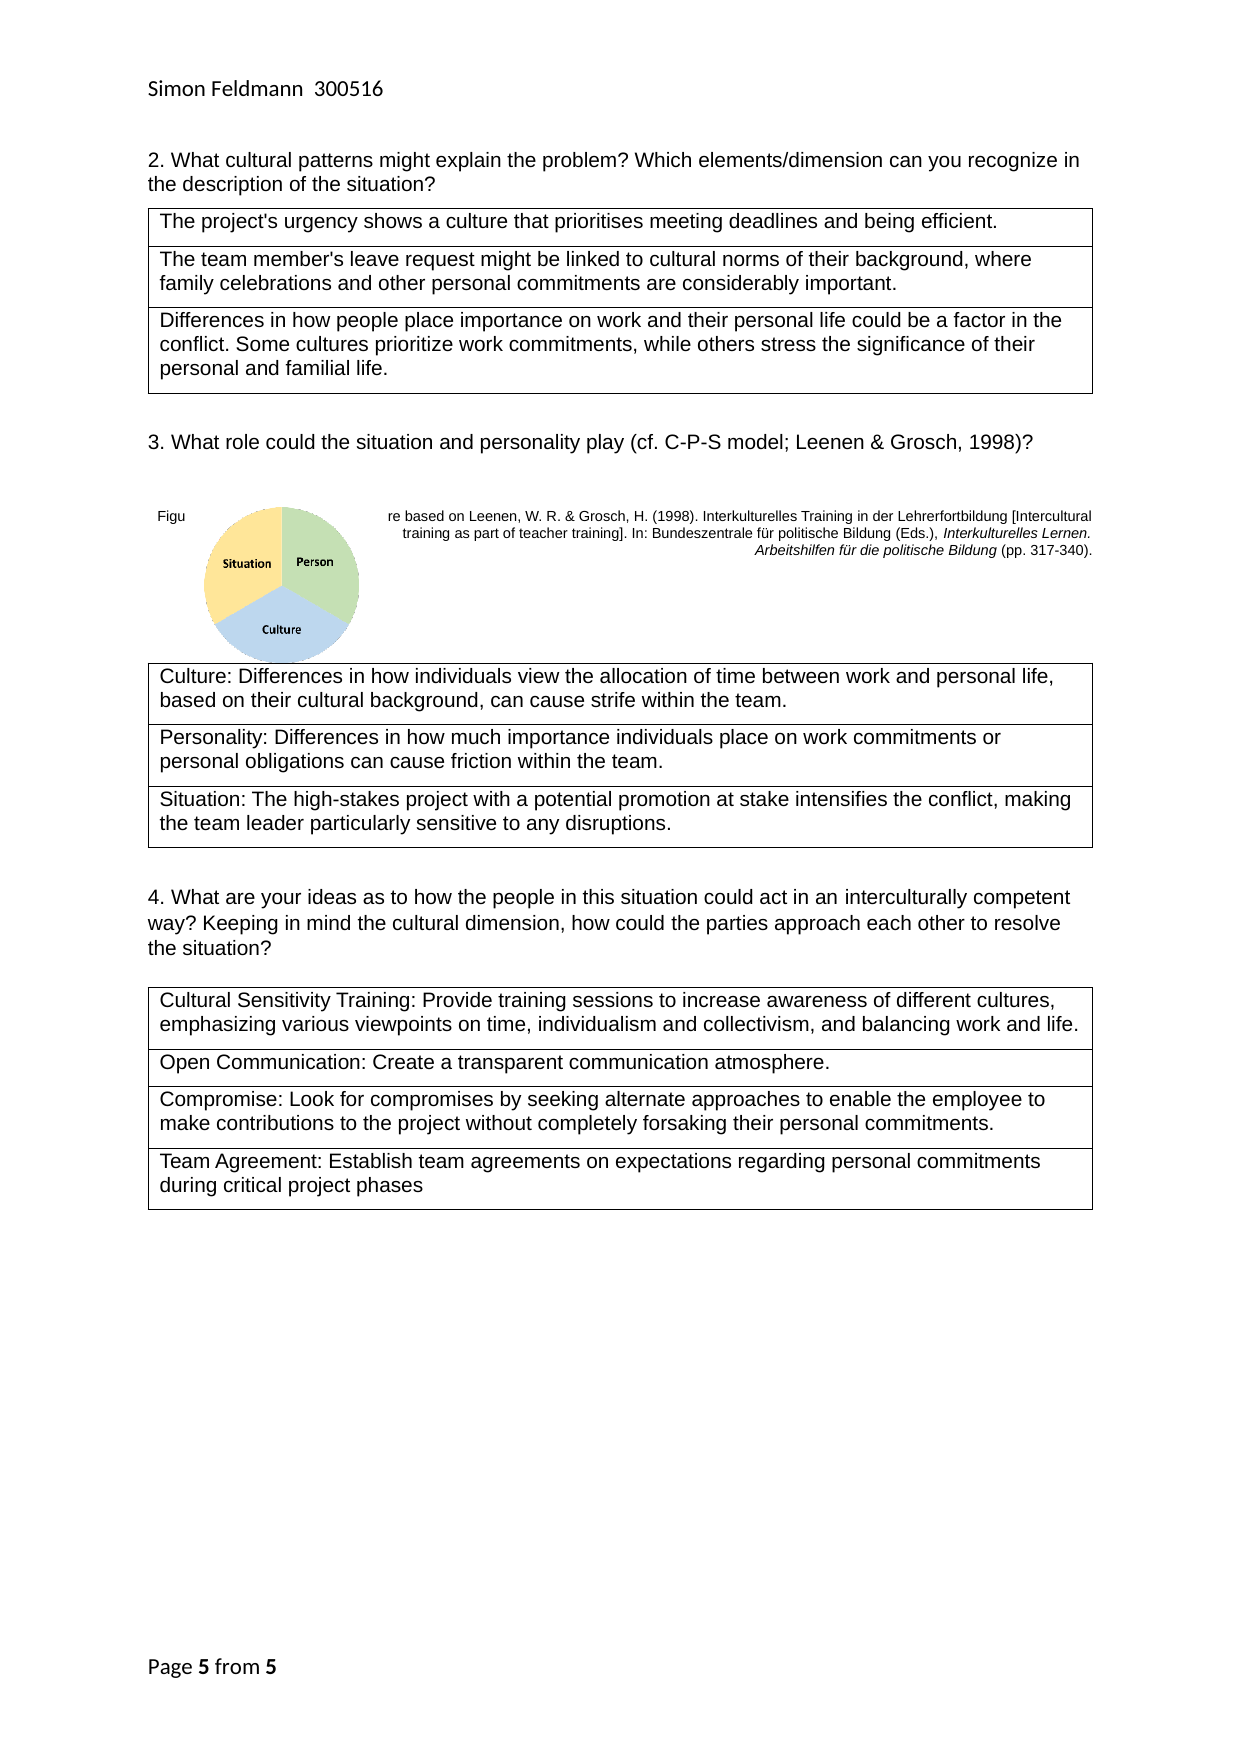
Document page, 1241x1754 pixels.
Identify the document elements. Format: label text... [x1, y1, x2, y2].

table_cell Situation: The high-stakes project with a potential promotion at stake intensifies the conflict, making the team leader particularly sensitive to any disruptions. [149, 787, 1092, 847]
text 4. What are your ideas as to how the people in this situation could act in an interculturally competent way? Keeping in mind the cultural dimension, how could the parties approach each other to resolve the situation? [148, 884, 1093, 960]
table_cell Open Communication: Create a transparent communication atmosphere. [149, 1050, 1092, 1086]
table_header Culture: Differences in how individuals view the allocation of time between work and personal life, based on their cultural background, can cause strife within the team. [149, 664, 1092, 724]
table_cell Differences in how people place importance on work and their personal life could be a factor in the conflict. Some cultures prioritize work commitments, while others stress the significance of their personal and familial life. [149, 308, 1092, 392]
text 3. What role could the situation and personality play (cf. C-P-S model; Leenen & Grosch, 1998)? [148, 430, 1093, 454]
text re based on Leenen, W. R. & Grosch, H. (1998). Interkulturelles Training in der Lehrerfortbildung [Intercultural training as part of teacher training]. In: Bundeszentrale für politische Bildung (Eds.), Interkulturelles Lernen. Arbeitshilfen für die politische Bildung (pp. 317-340). [359, 508, 1093, 558]
table_cell The team member's leave request might be linked to cultural norms of their background, where family celebrations and other personal commitments are considerably important. [149, 247, 1092, 307]
table_header The project's urgency shows a culture that prioritises meeting deadlines and being efficient. [149, 209, 1092, 246]
table_header Cultural Sensitivity Training: Provide training sessions to increase awareness of different cultures, emphasizing various viewpoints on time, individualism and collectivism, and balancing work and life. [149, 988, 1092, 1048]
text Figu [148, 508, 204, 558]
text 2. What cultural patterns might explain the problem? Which elements/dimension can you recognize in the description of the situation? [148, 148, 1093, 196]
picture [204, 507, 359, 663]
table_cell Personality: Differences in how much importance individuals place on work commitments or personal obligations can cause friction within the team. [149, 725, 1092, 786]
table_cell Compromise: Look for compromises by seeking alternate approaches to enable the employee to make contributions to the project without completely forsaking their personal commitments. [149, 1087, 1092, 1147]
table_cell Team Agreement: Establish team agreements on expectations regarding personal commitments during critical project phases [149, 1149, 1092, 1209]
